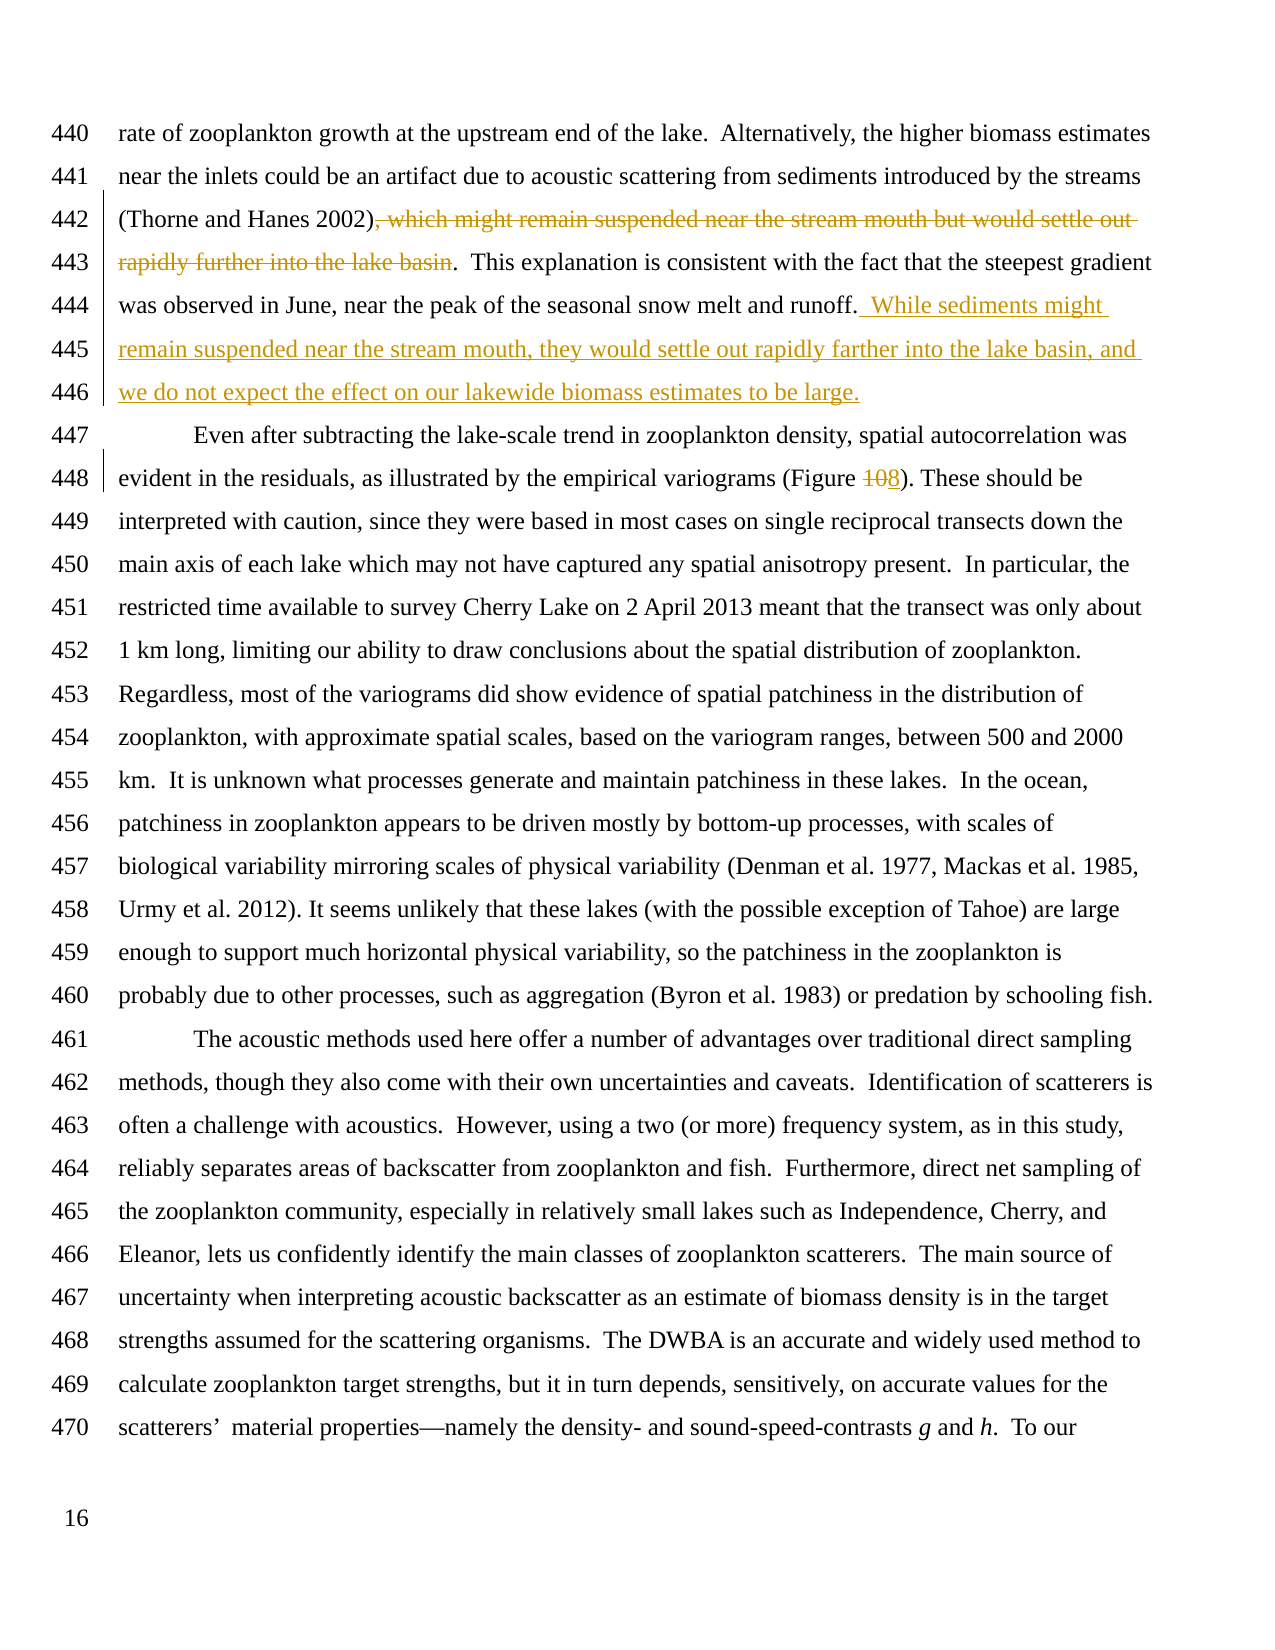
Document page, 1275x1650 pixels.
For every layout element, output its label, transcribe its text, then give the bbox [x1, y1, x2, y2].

text Even after subtracting the lake-scale trend in zooplankton density, spatial autocorrelation was evident in the residuals, as illustrated by the empirical variograms (Figure 8). These should be interpreted with caution, since they were based in most cases on single reciprocal transects down the main axis of each lake which may not have captured any spatial anisotropy present. In particular, the restricted time available to survey Cherry Lake on 2 April 2013 meant that the transect was only about 1 km long, limiting our ability to draw conclusions about the spatial distribution of zooplankton. Regardless, most of the variograms did show evidence of spatial patchiness in the distribution of zooplankton, with approximate spatial scales, based on the variogram ranges, between 500 and 2000 km. It is unknown what processes generate and maintain patchiness in these lakes. In the ocean, patchiness in zooplankton appears to be driven mostly by bottom-up processes, with scales of biological variability mirroring scales of physical variability (Denman et al. 1977, Mackas et al. 1985, Urmy et al. 2012)⁠. It seems unlikely that these lakes (with the possible exception of Tahoe) are large enough to support much horizontal physical variability, so the patchiness in the zooplankton is probably due to other processes, such as aggregation (Byron et al. 1983)⁠ or predation by schooling fish. [118, 420, 1157, 1009]
text The acoustic methods used here offer a number of advantages over traditional direct sampling methods, though they also come with their own uncertainties and caveats. Identification of scatterers is often a challenge with acoustics. However, using a two (or more) frequency system, as in this study, reliably separates areas of backscatter from zooplankton and fish. Furthermore, direct net sampling of the zooplankton community, especially in relatively small lakes such as Independence, Cherry, and Eleanor, lets us confidently identify the main classes of zooplankton scatterers. The main source of uncertainty when interpreting acoustic backscatter as an estimate of biomass density is in the target strengths assumed for the scattering organisms. The DWBA is an accurate and widely used method to calculate zooplankton target strengths, but it in turn depends, sensitively, on accurate values for the scatterers’ material properties—namely the density- and sound-speed-contrasts g and h. To our [118, 1024, 1157, 1441]
text The variable spatial trends in zooplankton density in the three small lakes defy a single explanation, given the short surveys and limited set of spatial covariates available. The clearest trend was increasing zooplankton density close to the Cherry Lake’s main stream inlet in June 2014. One reasonable explanation for this trend is that the stream transports nutrients, detritus, or other exogenous resources into the lake near its inlet, supporting higher primary production, and maintaining a higher rate of zooplankton growth at the upstream end of the lake. Alternatively, the higher biomass estimates near the inlets could be an artifact due to acoustic scattering from sediments introduced by the streams (Thorne and Hanes 2002)⁠. This explanation is consistent with the fact that the steepest gradient was observed in June, near the peak of the seasonal snow melt and runoff. While sediments might remain suspended near the stream mouth, they would settle out rapidly farther into the lake basin, and we do not expect the effect on our lakewide biomass estimates to be large. [118, 118, 1157, 406]
